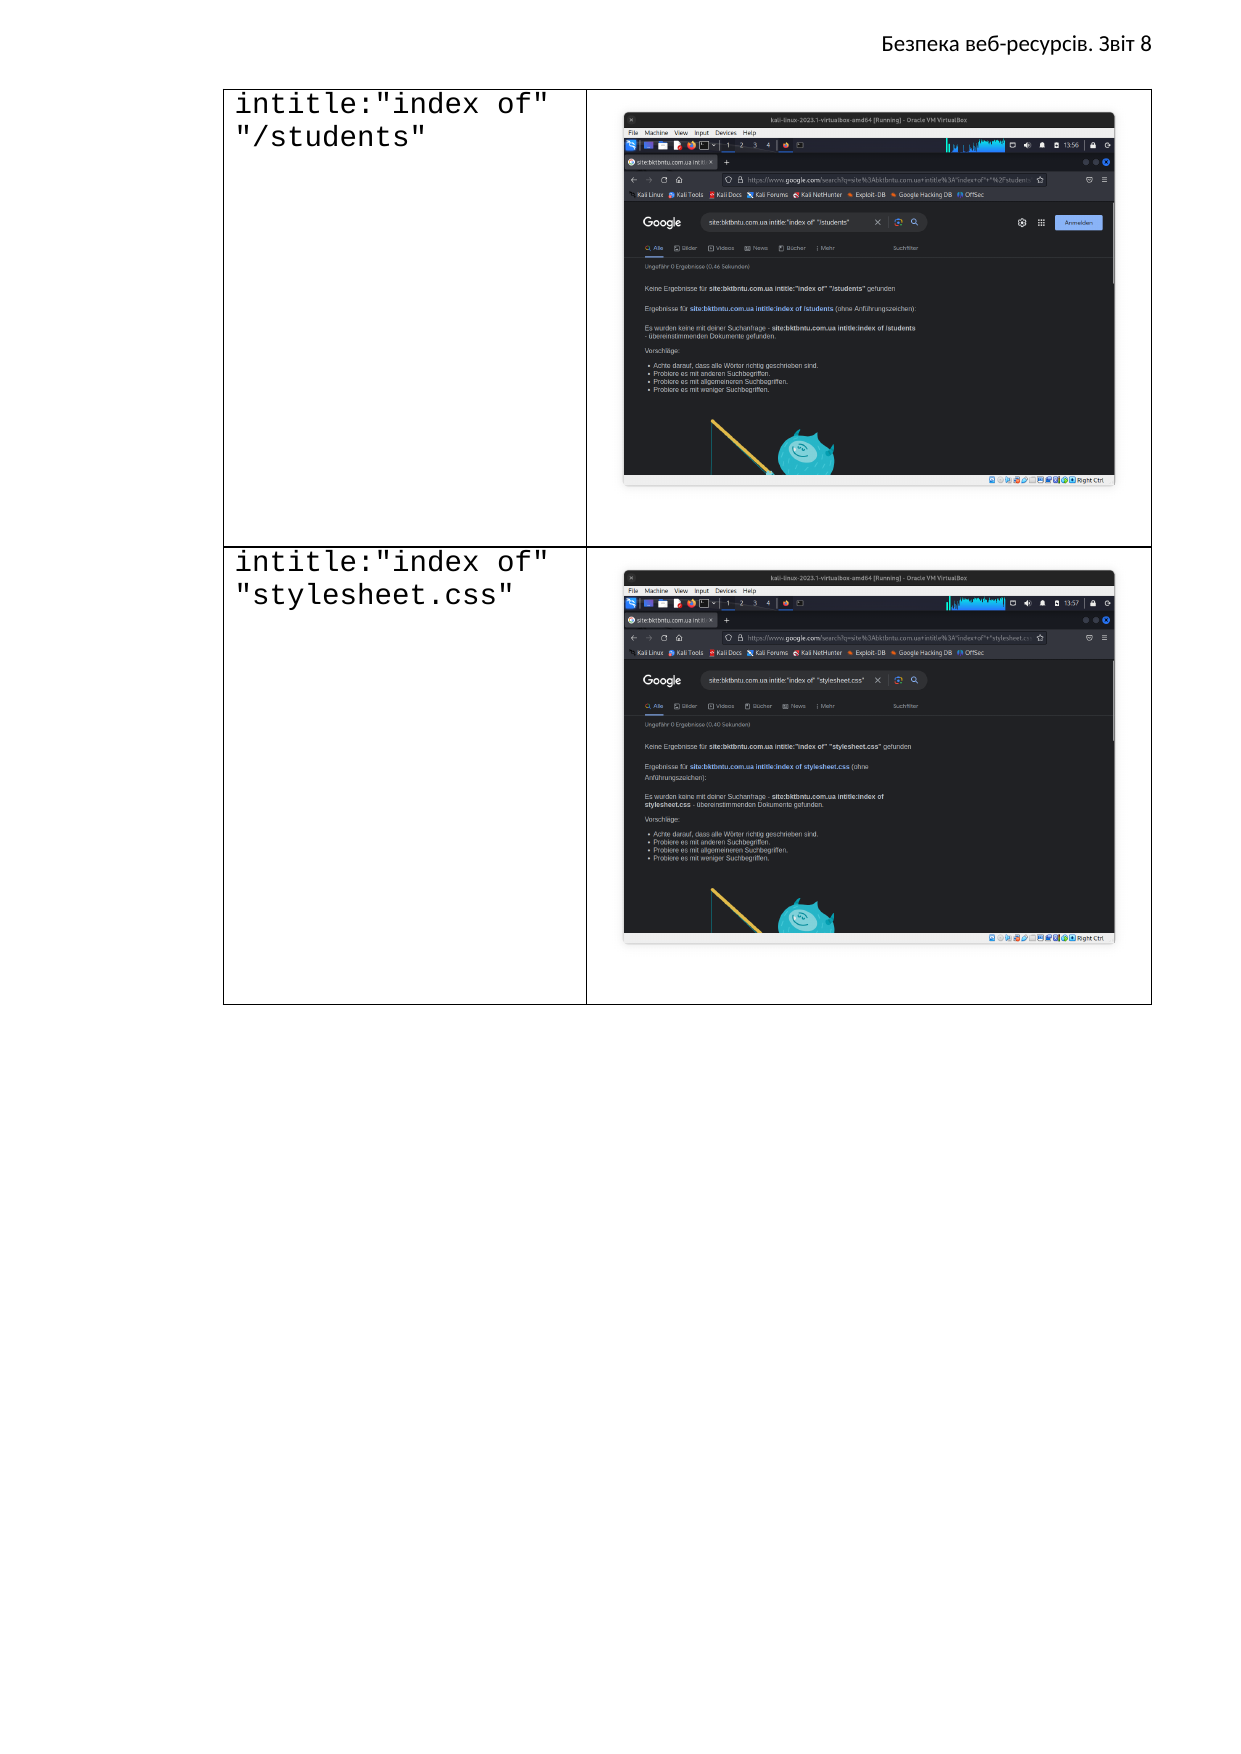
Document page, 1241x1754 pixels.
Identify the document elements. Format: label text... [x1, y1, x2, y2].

table_cell [587, 548, 1151, 1004]
picture [598, 547, 1140, 971]
table_cell intitle:"index of" "stylesheet.css" [224, 548, 586, 1004]
picture [598, 89, 1140, 513]
table_cell [587, 90, 1151, 546]
table_cell intitle:"index of" "/students" [224, 90, 586, 546]
